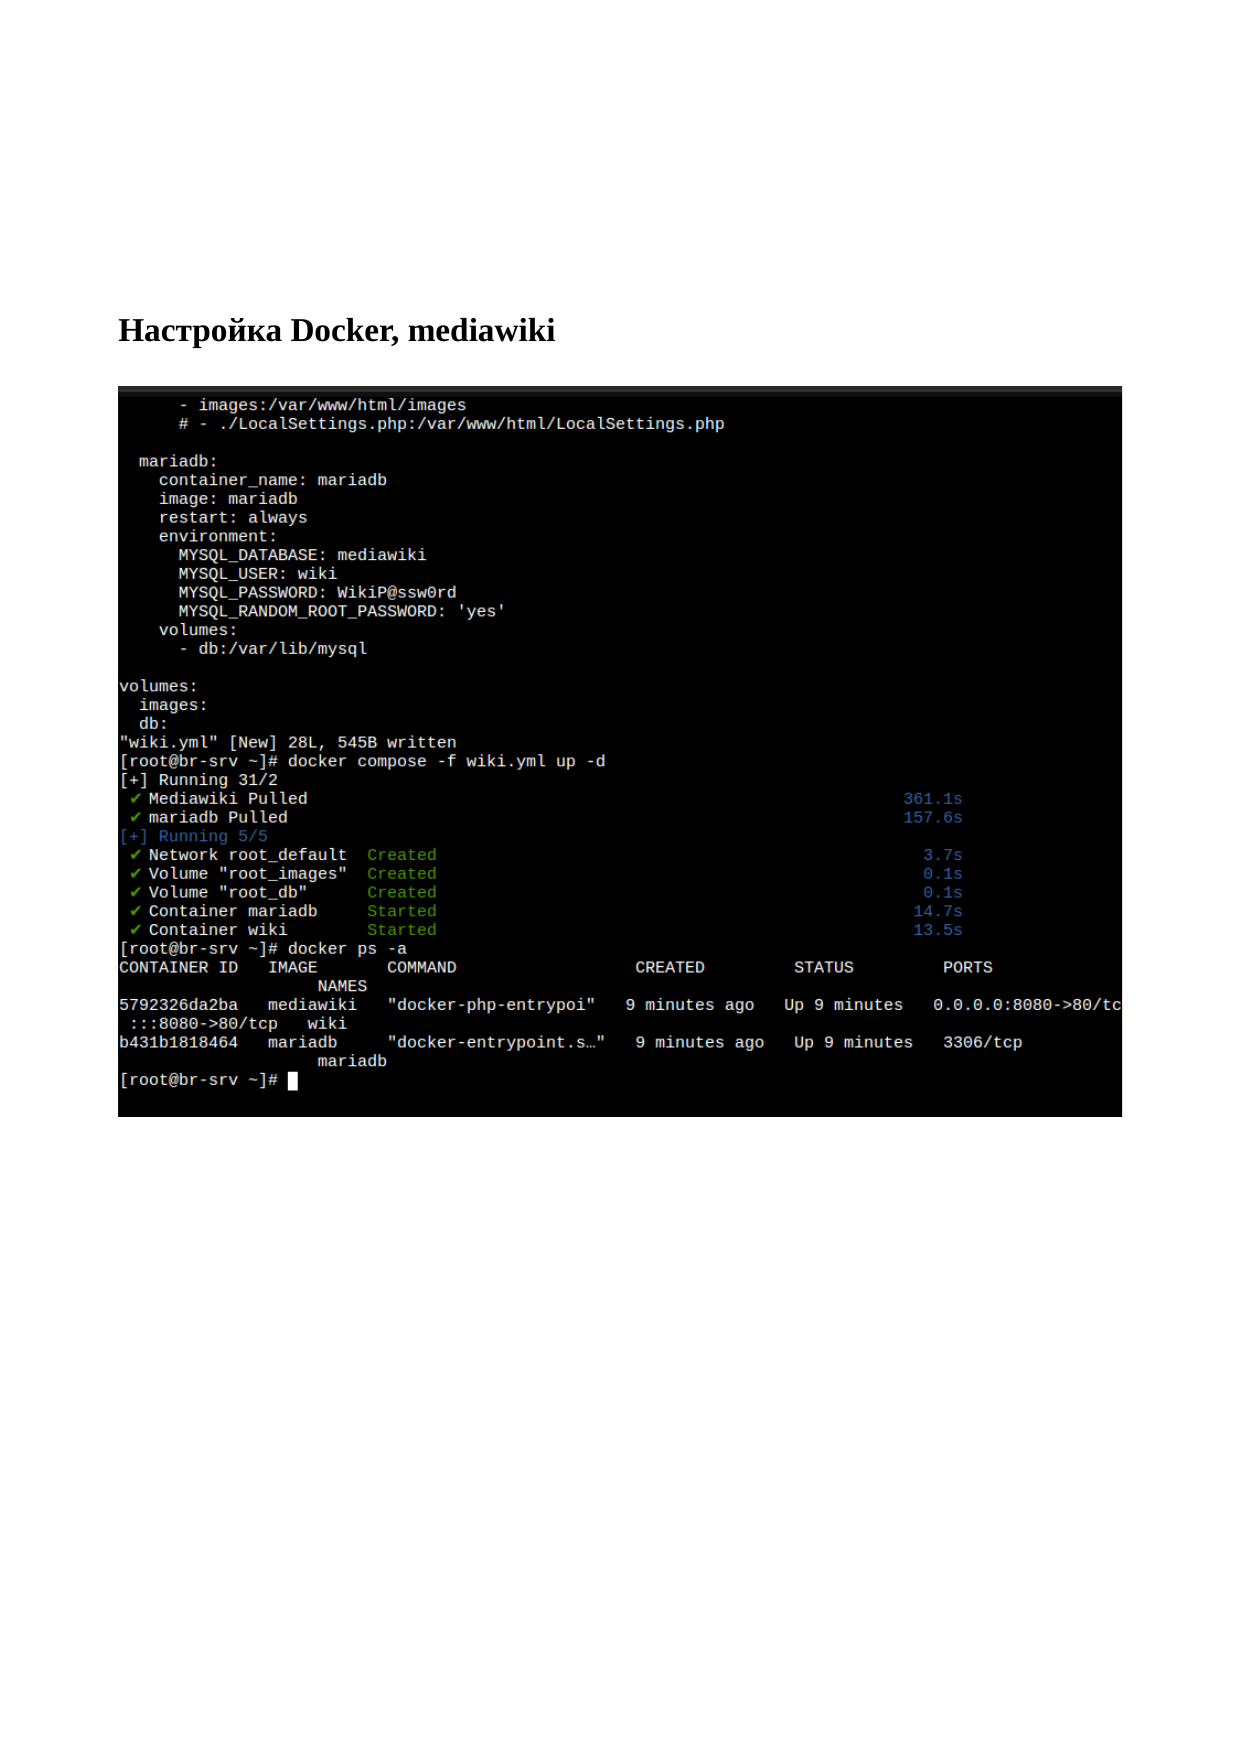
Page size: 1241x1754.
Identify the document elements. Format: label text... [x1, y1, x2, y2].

text Настройка Docker, mediawiki [118, 310, 1122, 348]
